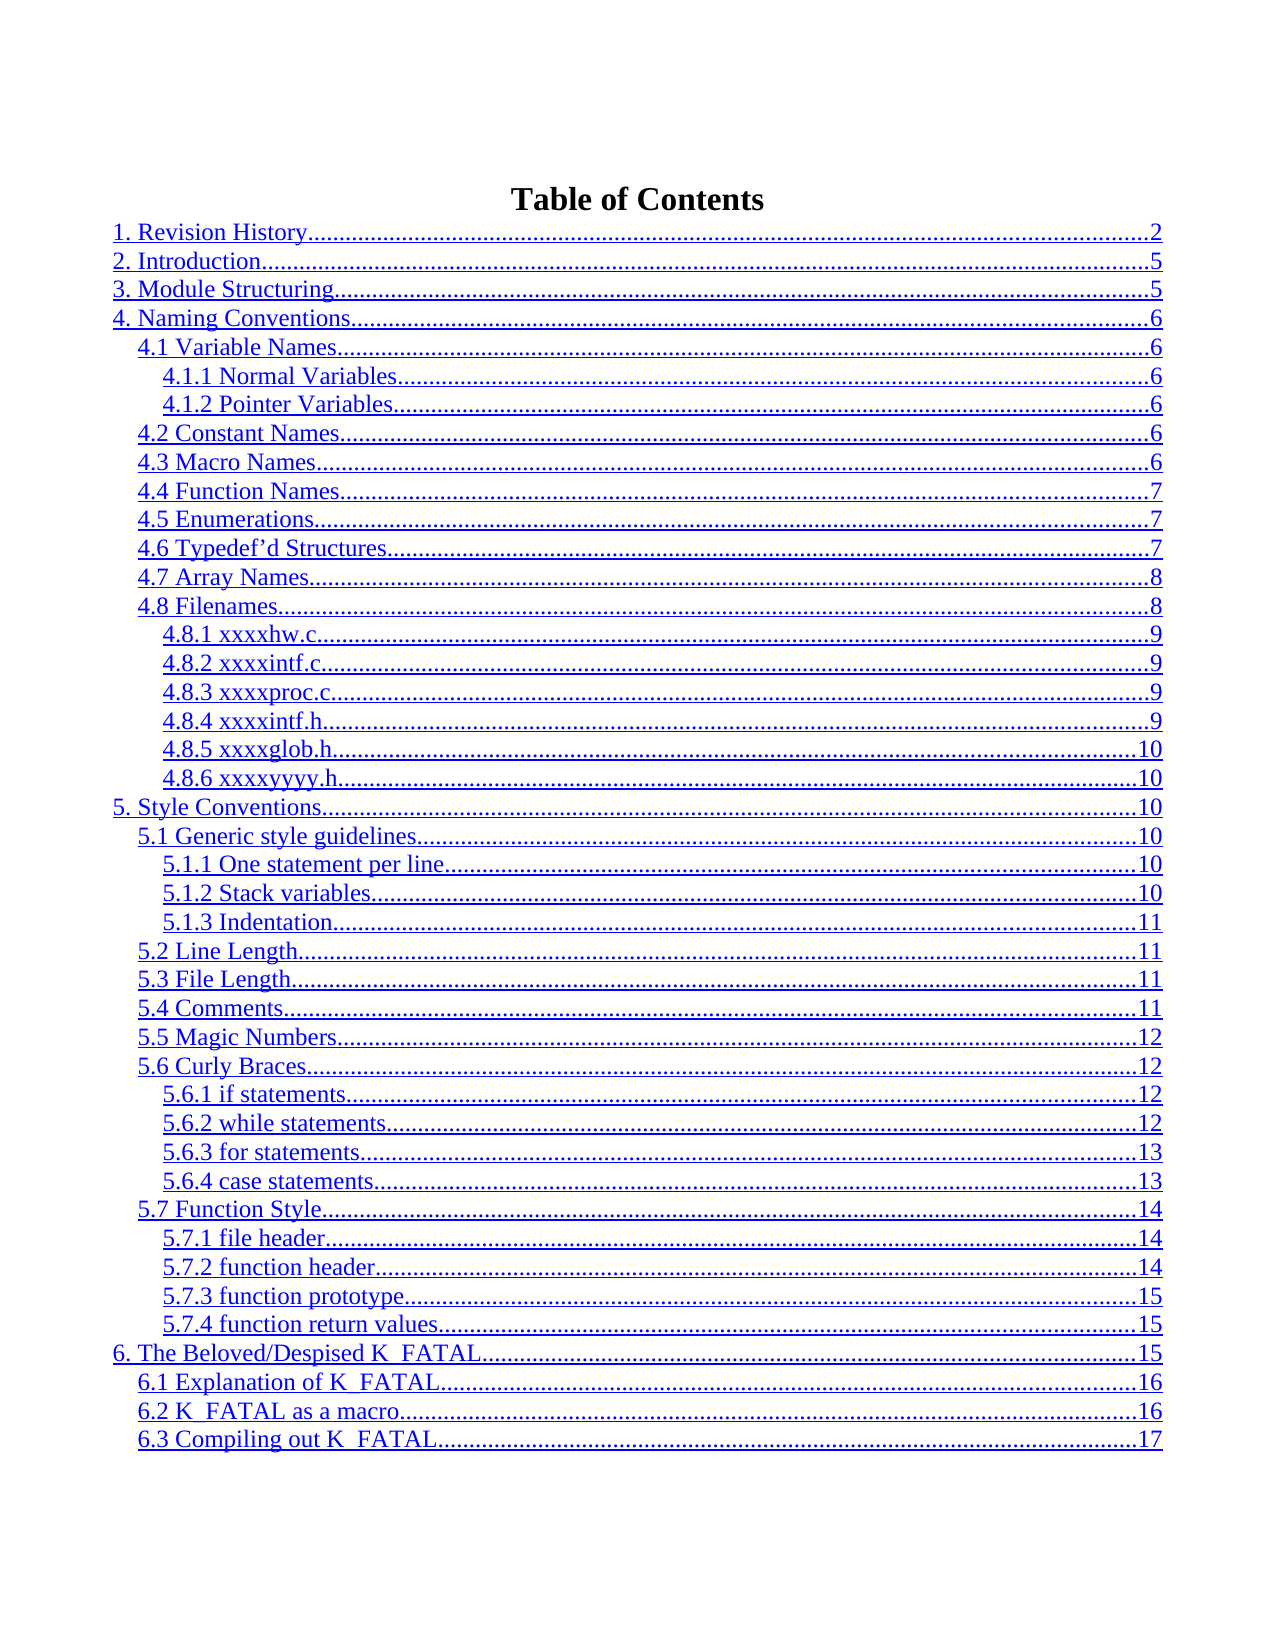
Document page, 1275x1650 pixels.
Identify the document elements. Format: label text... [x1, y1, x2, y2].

text 5.1 Generic style guidelines 10 [137, 821, 1162, 846]
text 4.7 Array Names 8 [137, 562, 1162, 587]
text 5.7.4 function return values 15 [162, 1309, 1162, 1334]
text 5. Style Conventions 10 [112, 792, 1162, 817]
text 4.8.5 xxxxglob.h 10 [162, 734, 1162, 759]
text 4.4 Function Names 7 [137, 476, 1162, 501]
text 4.8.2 xxxxintf.c 9 [162, 648, 1162, 673]
text 3. Module Structuring 5 [112, 274, 1162, 299]
text 5.7.1 file header 14 [162, 1223, 1162, 1248]
text 4.6 Typedef’d Structures 7 [137, 533, 1162, 558]
text 5.3 File Length 11 [137, 964, 1162, 989]
text 5.6.4 case statements 13 [162, 1166, 1162, 1191]
text 5.2 Line Length 11 [137, 936, 1162, 961]
text 5.6.3 for statements 13 [162, 1137, 1162, 1162]
text 4. Naming Conventions 6 [112, 303, 1162, 328]
text 6. The Beloved/Despised K_FATAL 15 [112, 1338, 1162, 1363]
text 5.7.2 function header 14 [162, 1252, 1162, 1277]
text 5.7 Function Style 14 [137, 1194, 1162, 1219]
text 5.1.1 One statement per line 10 [162, 849, 1162, 874]
text 2. Introduction 5 [112, 246, 1162, 271]
text 1. Revision History 2 [112, 217, 1162, 242]
text 5.6.2 while statements 12 [162, 1108, 1162, 1133]
text 4.8.1 xxxxhw.c 9 [162, 619, 1162, 644]
text 5.1.2 Stack variables 10 [162, 878, 1162, 903]
text 6.3 Compiling out K_FATAL 17 [137, 1424, 1162, 1449]
text 5.7.3 function prototype 15 [162, 1281, 1162, 1306]
text 4.3 Macro Names 6 [137, 447, 1162, 472]
text Table of Contents [112, 179, 1162, 217]
text 4.8.3 xxxxproc.c 9 [162, 677, 1162, 702]
text 4.1.2 Pointer Variables 6 [162, 389, 1162, 414]
text 4.8.4 xxxxintf.h 9 [162, 706, 1162, 731]
text 5.6.1 if statements 12 [162, 1079, 1162, 1104]
text 5.6 Curly Braces 12 [137, 1051, 1162, 1076]
text 4.5 Enumerations 7 [137, 504, 1162, 529]
text 5.4 Comments 11 [137, 993, 1162, 1018]
text 4.1.1 Normal Variables 6 [162, 361, 1162, 386]
text 6.2 K_FATAL as a macro 16 [137, 1396, 1162, 1421]
text 4.1 Variable Names 6 [137, 332, 1162, 357]
text 4.2 Constant Names 6 [137, 418, 1162, 443]
text 5.1.3 Indentation 11 [162, 907, 1162, 932]
text 5.5 Magic Numbers 12 [137, 1022, 1162, 1047]
text 4.8 Filenames 8 [137, 591, 1162, 616]
text 6.1 Explanation of K_FATAL 16 [137, 1367, 1162, 1392]
text 4.8.6 xxxxyyyy.h 10 [162, 763, 1162, 788]
